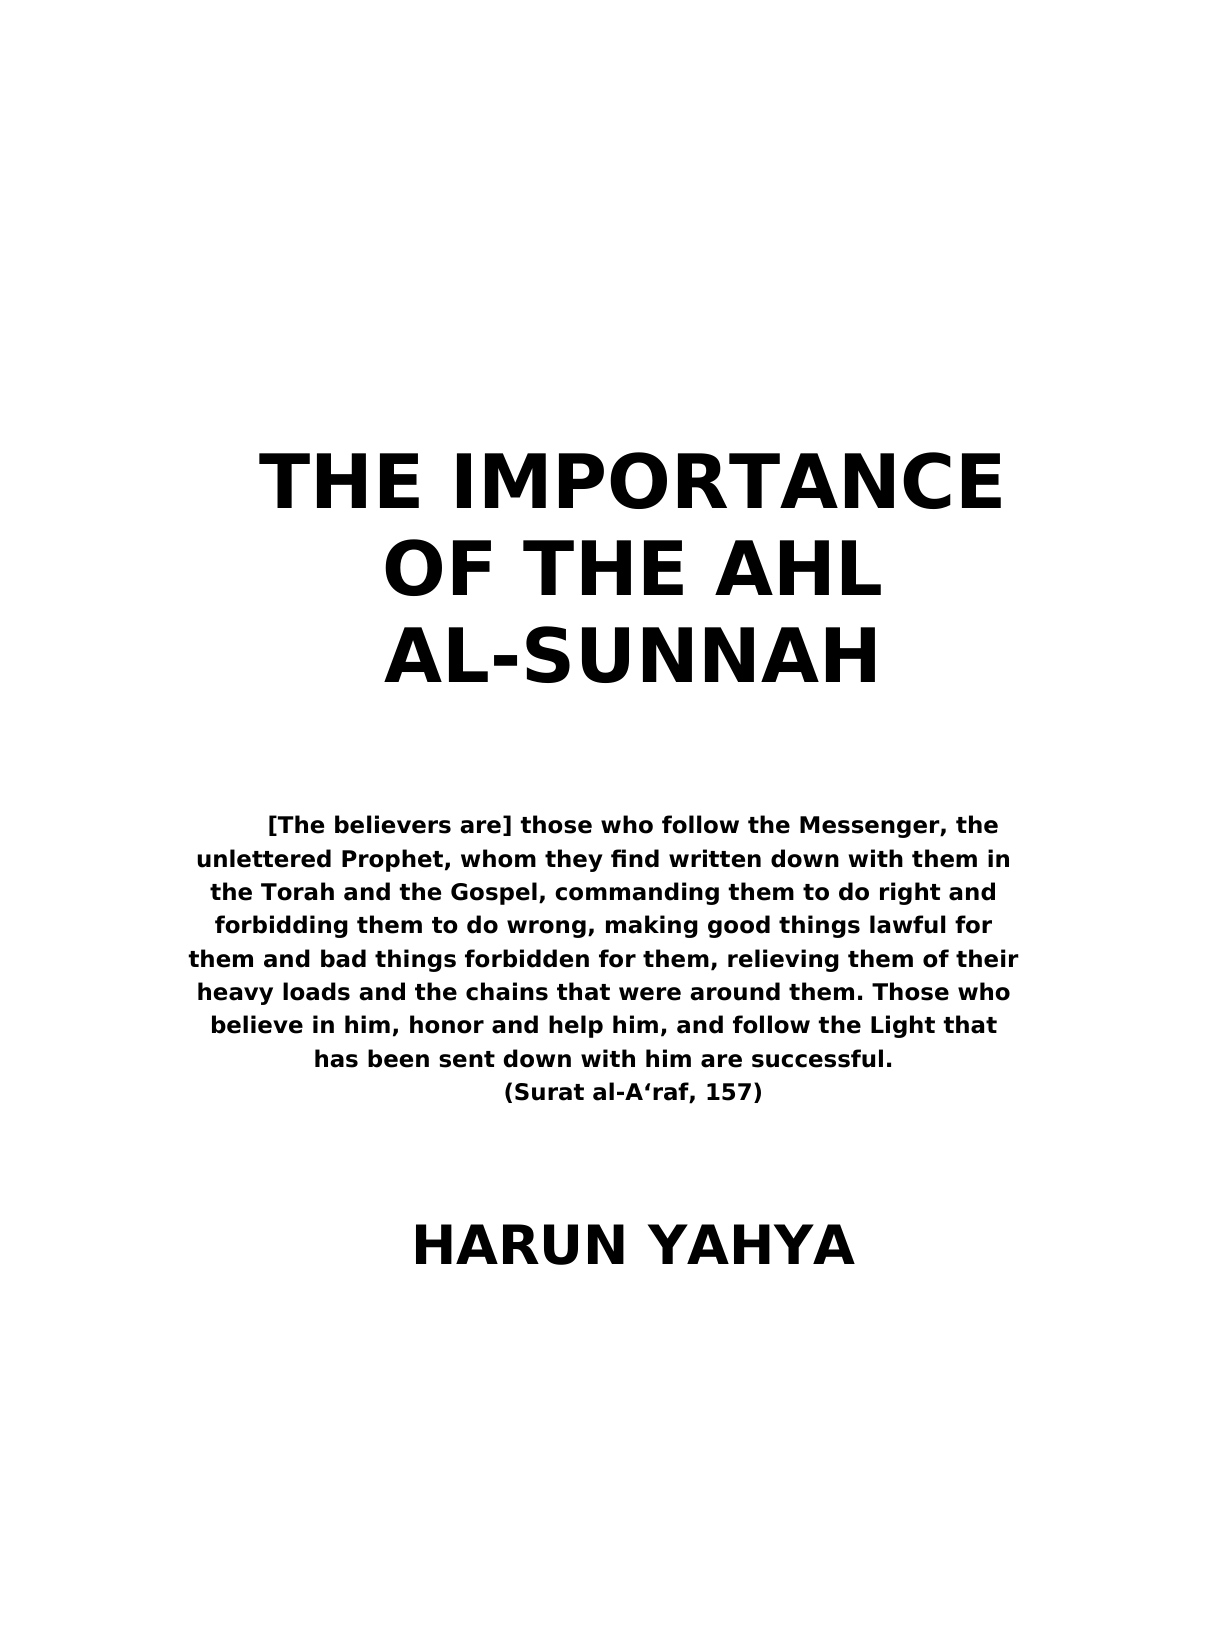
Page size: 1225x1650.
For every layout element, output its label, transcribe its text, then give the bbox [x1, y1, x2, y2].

text [The believers are] those who follow the Messenger, the unlettered Prophet, whom they find written down with them in the Torah and the Gospel, commanding them to do right and forbidding them to do wrong, making good things lawful for them and bad things forbidden for them, relieving them of their heavy loads and the chains that were around them. Those who believe in him, honor and help him, and follow the Light that has been sent down with him are successful. [187, 807, 1020, 1074]
text HARUN YAHYA [187, 1214, 1020, 1277]
text AL-SUNNAH [187, 613, 1020, 700]
text (Surat al-A‘raf, 157) [187, 1074, 1020, 1107]
text THE IMPORTANCE OF THE AHL [247, 438, 1020, 613]
